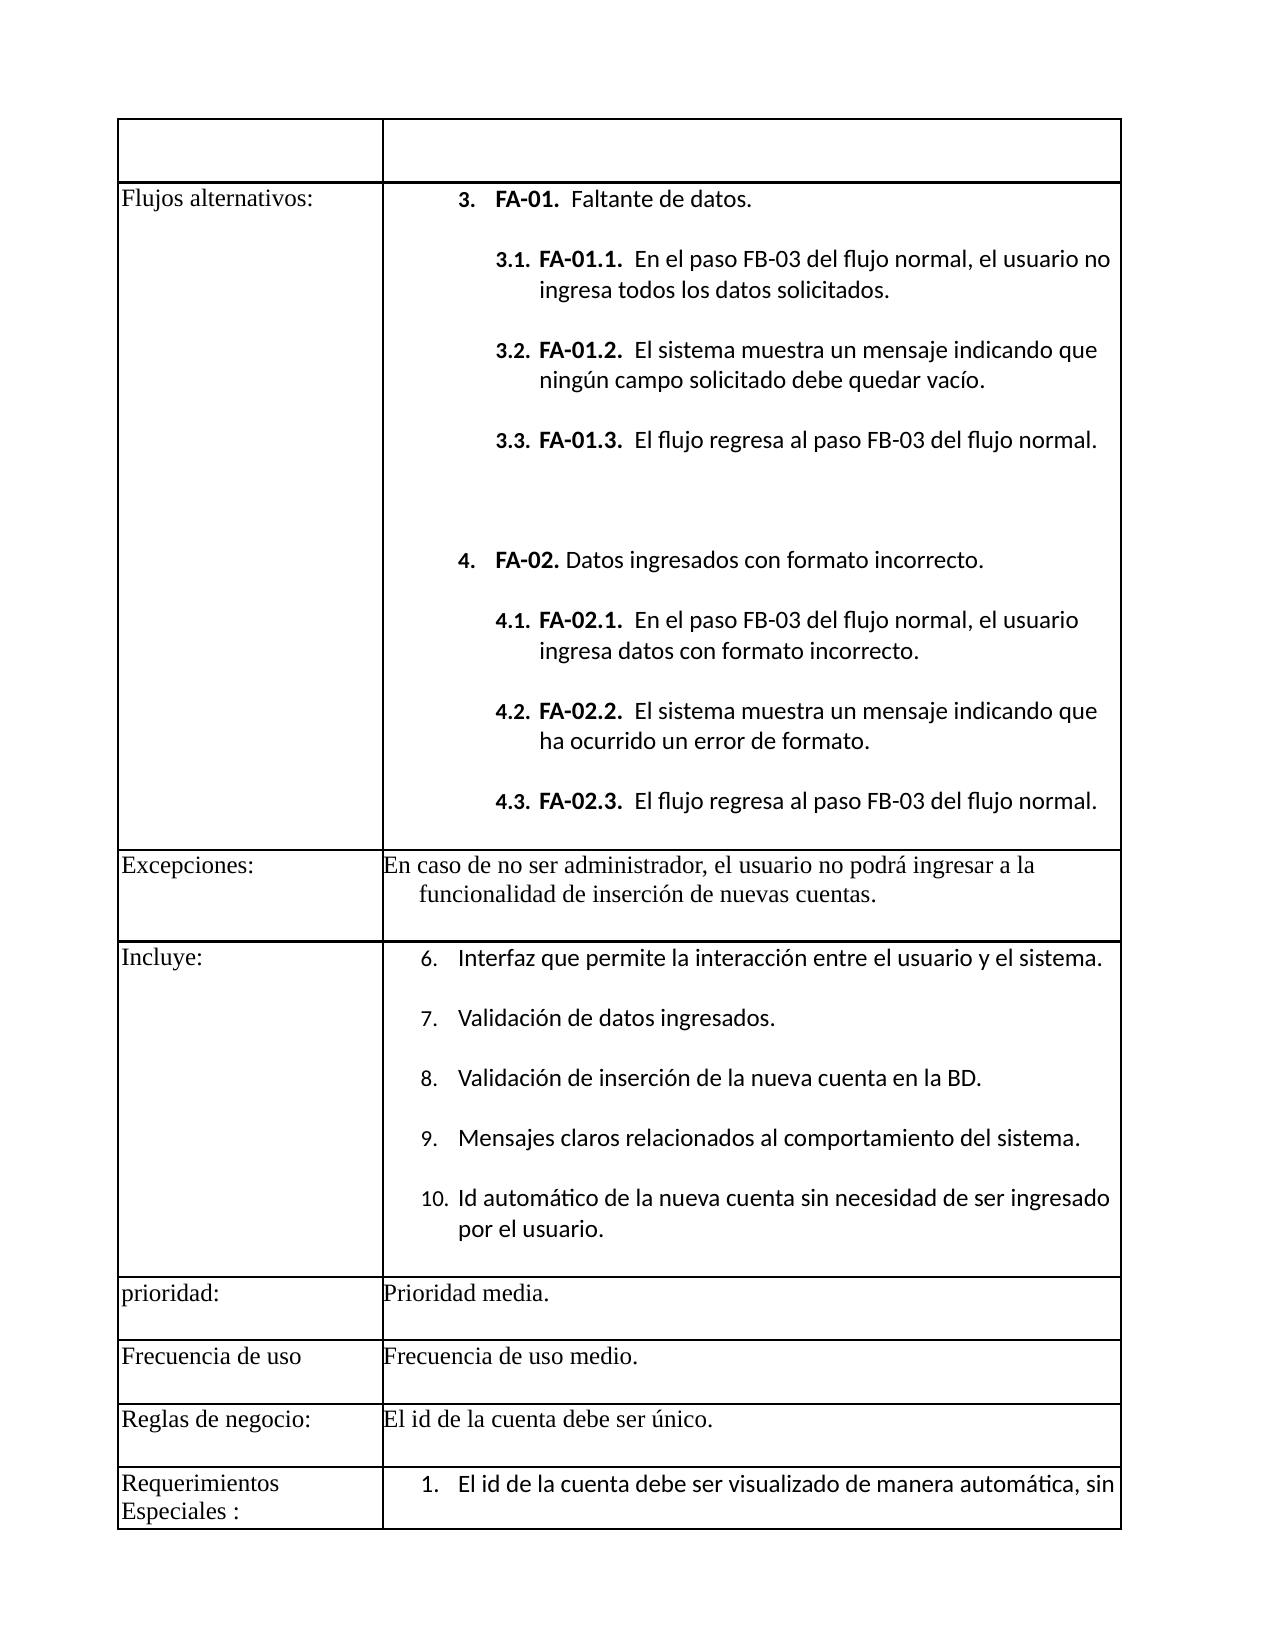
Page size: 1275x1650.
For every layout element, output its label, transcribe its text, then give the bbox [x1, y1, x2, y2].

table_cell Frecuencia de uso medio. [384, 1341, 1120, 1402]
table_cell El id de la cuenta debe ser visualizado de manera automática, sin [384, 1468, 1120, 1528]
table_cell Flujos alternativos: [119, 184, 382, 848]
table_cell [384, 120, 1120, 181]
table_cell Requerimientos Especiales : [119, 1468, 382, 1528]
table_cell El id de la cuenta debe ser único. [384, 1405, 1120, 1466]
table_cell Interfaz que permite la interacción entre el usuario y el sistema. Validación de datos ingresados. Validación de inserción de la nueva cuenta en la BD. Mensajes claros relacionados al comportamiento del sistema. Id automático de la nueva cuenta sin necesidad de ser ingresado por el usuario. [384, 943, 1120, 1276]
table_cell Incluye: [119, 943, 382, 1276]
table_cell FA-01. Faltante de datos. FA-01.1. En el paso FB-03 del flujo normal, el usuario no ingresa todos los datos solicitados. FA-01.2. El sistema muestra un mensaje indicando que ningún campo solicitado debe quedar vacío. FA-01.3. El flujo regresa al paso FB-03 del flujo normal. FA-02. Datos ingresados con formato incorrecto. FA-02.1. En el paso FB-03 del flujo normal, el usuario ingresa datos con formato incorrecto. FA-02.2. El sistema muestra un mensaje indicando que ha ocurrido un error de formato. FA-02.3. El flujo regresa al paso FB-03 del flujo normal. [384, 184, 1120, 848]
table_cell Prioridad media. [384, 1278, 1120, 1339]
table_cell [119, 120, 382, 181]
table_cell Reglas de negocio: [119, 1405, 382, 1466]
table_cell Excepciones: [119, 851, 382, 940]
table_cell En caso de no ser administrador, el usuario no podrá ingresar a la funcionalidad de inserción de nuevas cuentas. [384, 851, 1120, 940]
table_cell prioridad: [119, 1278, 382, 1339]
table_cell Frecuencia de uso [119, 1341, 382, 1402]
